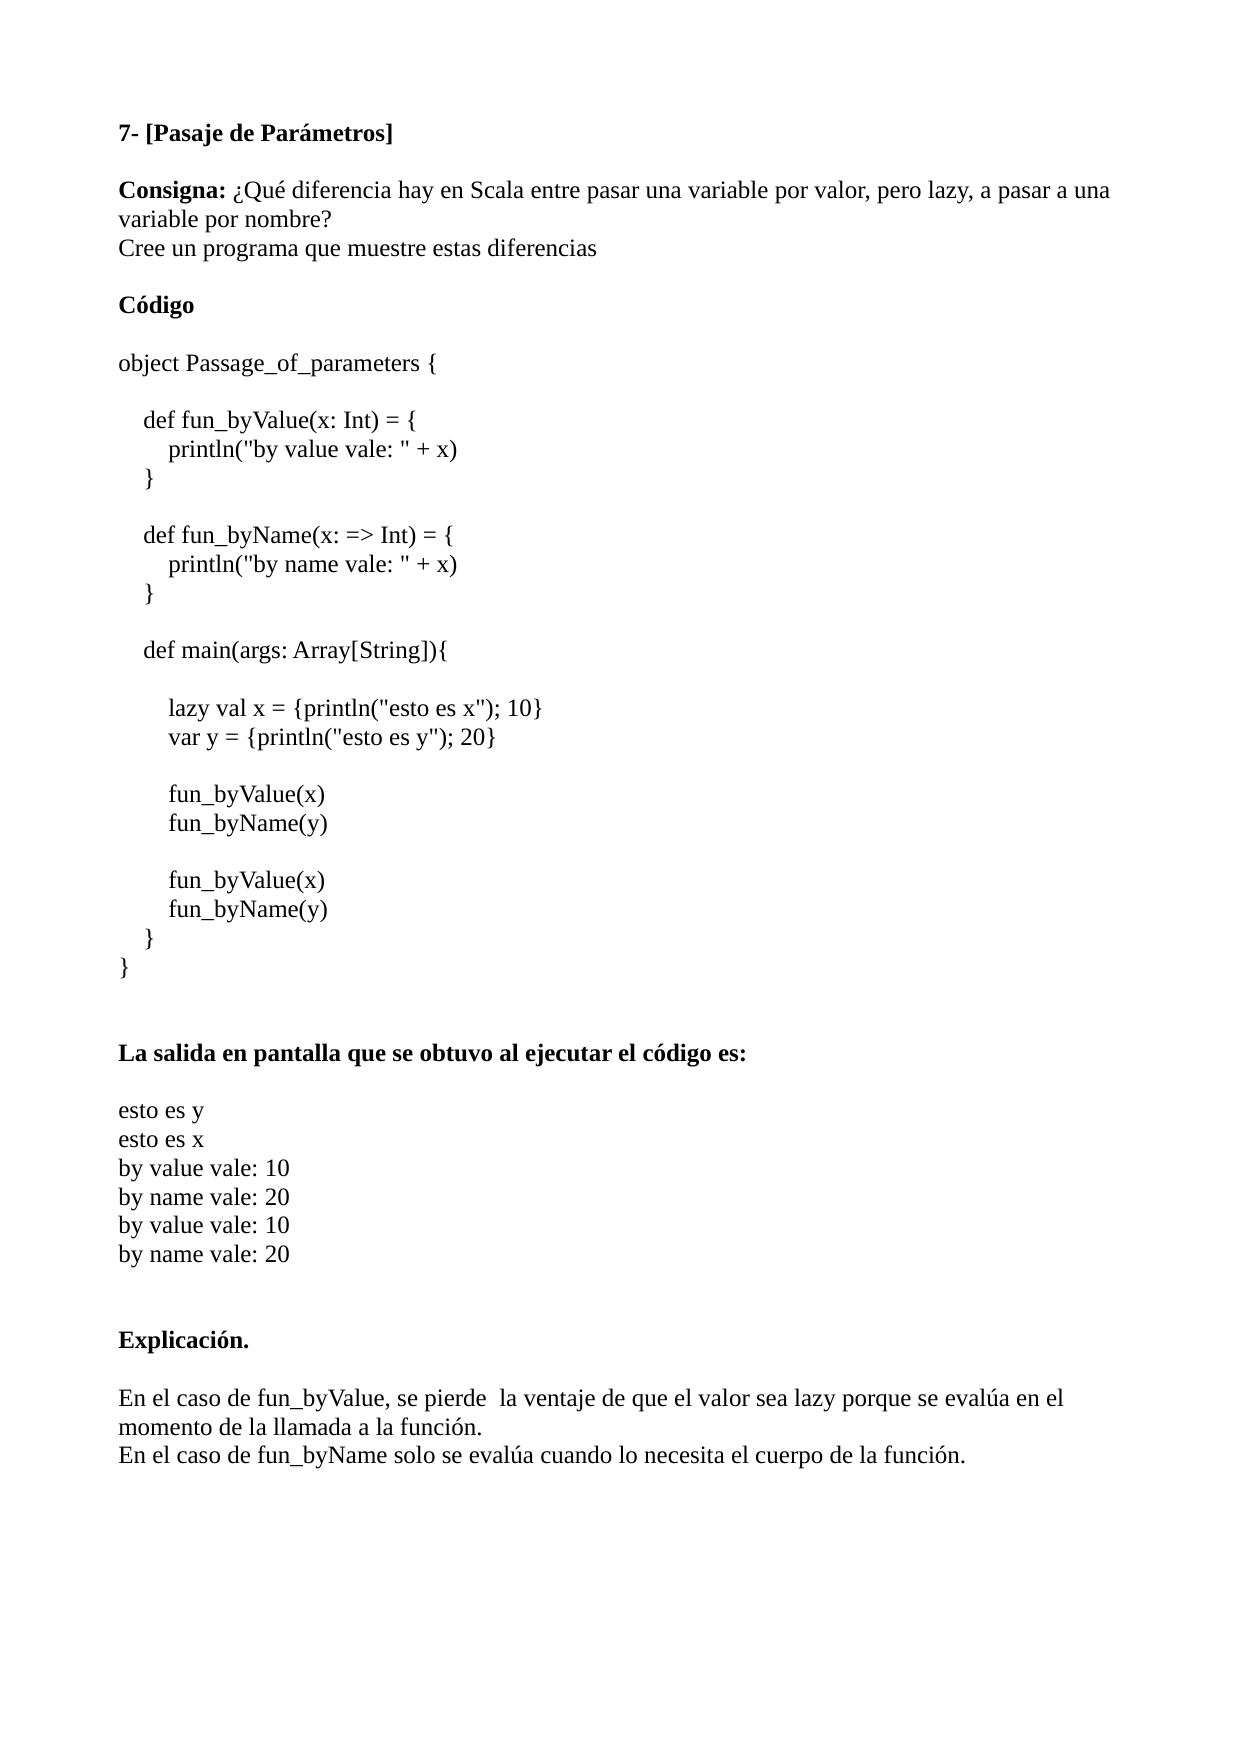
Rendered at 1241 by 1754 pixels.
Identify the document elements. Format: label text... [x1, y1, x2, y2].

text println("by name vale: " + x) [118, 549, 1122, 578]
text La salida en pantalla que se obtuvo al ejecutar el código es: [118, 1038, 1122, 1067]
text by value vale: 10 [118, 1153, 1122, 1182]
text by name vale: 20 [118, 1182, 1122, 1211]
text } [118, 463, 1122, 492]
text esto es y [118, 1096, 1122, 1124]
text fun_byValue(x) [118, 866, 1122, 894]
text } [118, 952, 1122, 981]
text En el caso de fun_byName solo se evalúa cuando lo necesita el cuerpo de la función. [118, 1441, 1122, 1469]
text Cree un programa que muestre estas diferencias [118, 233, 1122, 262]
text lazy val x = {println("esto es x"); 10} [118, 693, 1122, 722]
text 7- [Pasaje de Parámetros] [118, 118, 1122, 147]
text Consigna: ¿Qué diferencia hay en Scala entre pasar una variable por valor, pero lazy, a pasar a una variable por nombre? [118, 176, 1122, 233]
text fun_byName(y) [118, 894, 1122, 923]
text } [118, 578, 1122, 607]
text def main(args: Array[String]){ [118, 636, 1122, 664]
text Código [118, 291, 1122, 319]
text object Passage_of_parameters { [118, 348, 1122, 377]
text fun_byValue(x) [118, 779, 1122, 808]
text En el caso de fun_byValue, se pierde la ventaje de que el valor sea lazy porque se evalúa en el momento de la llamada a la función. [118, 1383, 1122, 1441]
text esto es x [118, 1124, 1122, 1153]
text var y = {println("esto es y"); 20} [118, 722, 1122, 751]
text by name vale: 20 [118, 1239, 1122, 1268]
text def fun_byName(x: => Int) = { [118, 521, 1122, 549]
text def fun_byValue(x: Int) = { [118, 406, 1122, 434]
text } [118, 923, 1122, 952]
text by value vale: 10 [118, 1211, 1122, 1239]
text println("by value vale: " + x) [118, 434, 1122, 463]
text Explicación. [118, 1326, 1122, 1354]
text fun_byName(y) [118, 808, 1122, 837]
